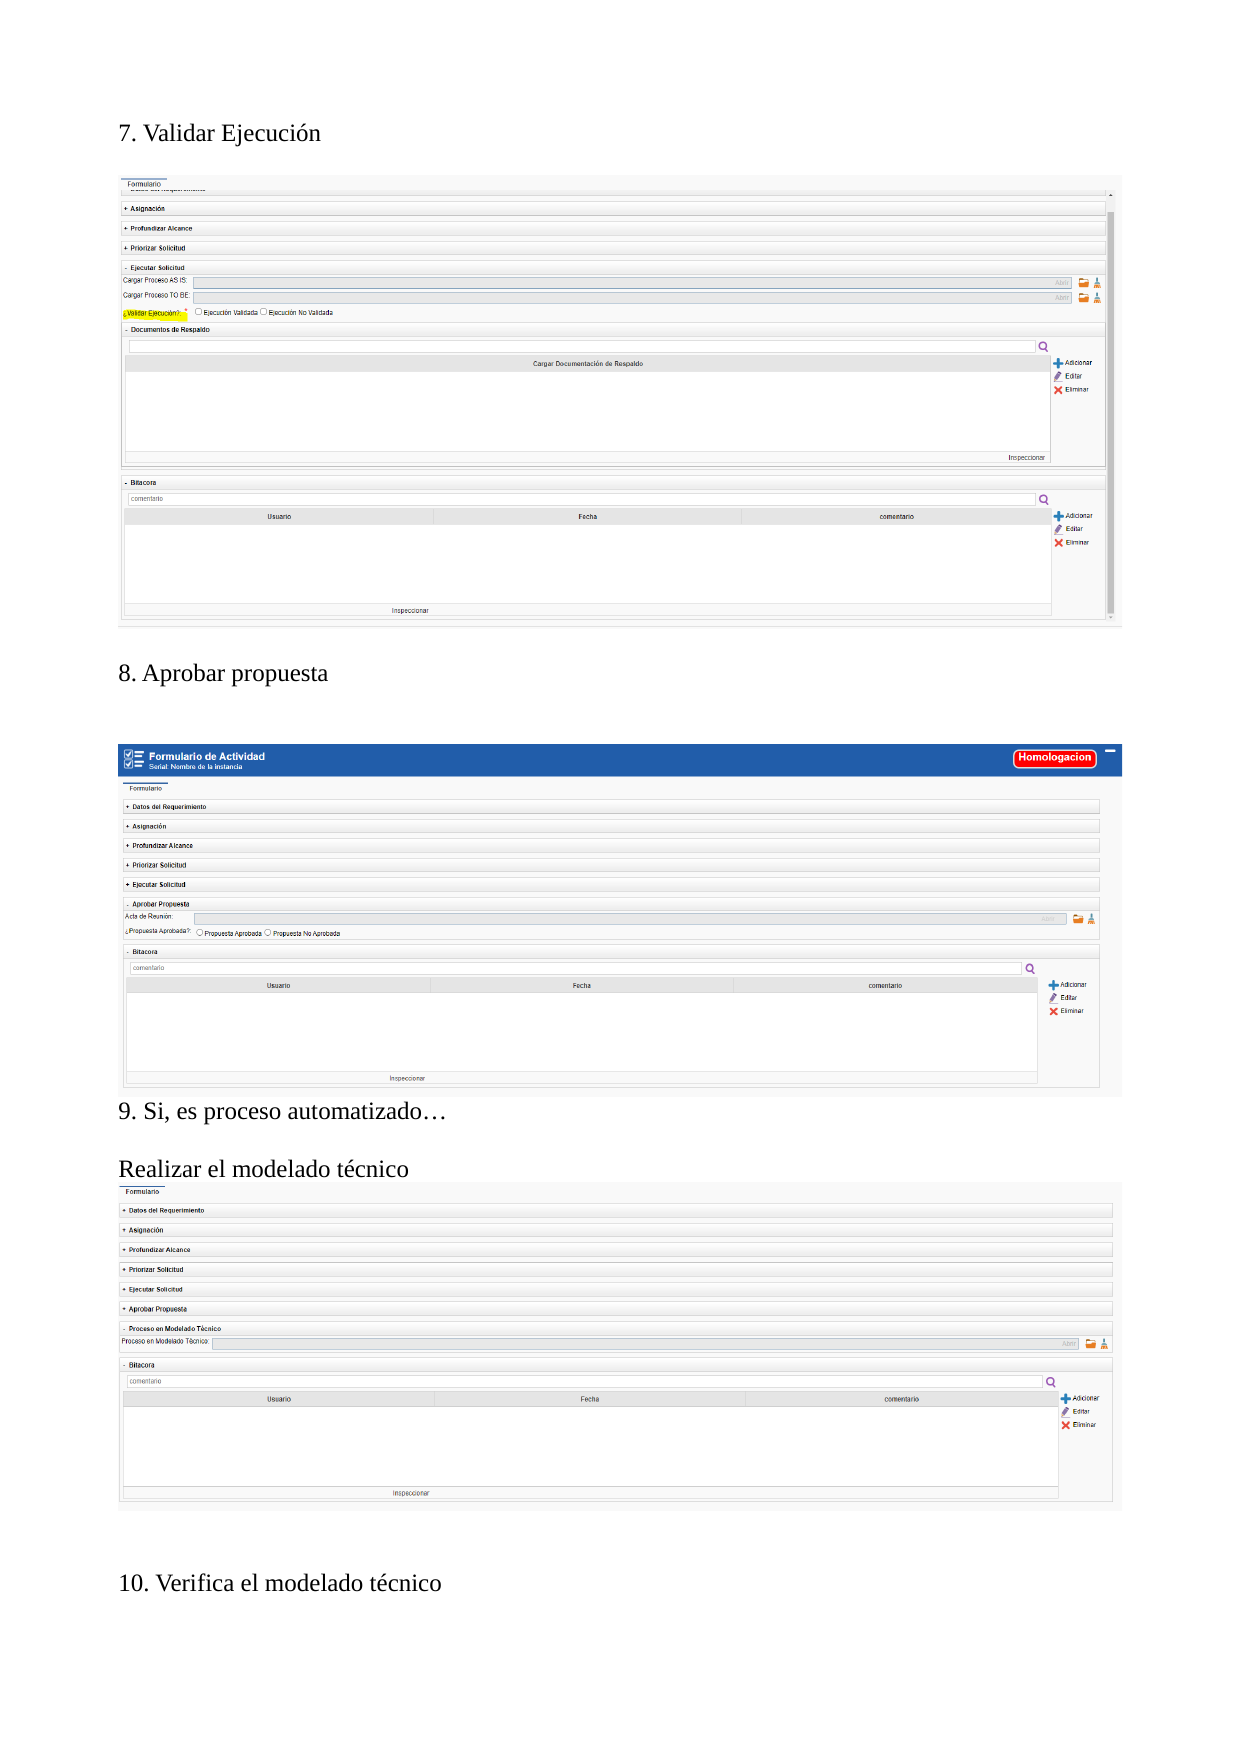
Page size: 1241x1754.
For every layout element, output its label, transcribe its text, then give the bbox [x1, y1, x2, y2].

text 7. Validar Ejecución [118, 118, 1122, 147]
picture [118, 1182, 1123, 1511]
text 9. Si, es proceso automatizado… Realizar el modelado técnico [118, 1097, 1122, 1182]
picture [118, 744, 1123, 1097]
text 10. Verifica el modelado técnico [118, 1511, 1122, 1597]
picture [118, 175, 1123, 629]
text 8. Aprobar propuesta [118, 629, 1122, 687]
